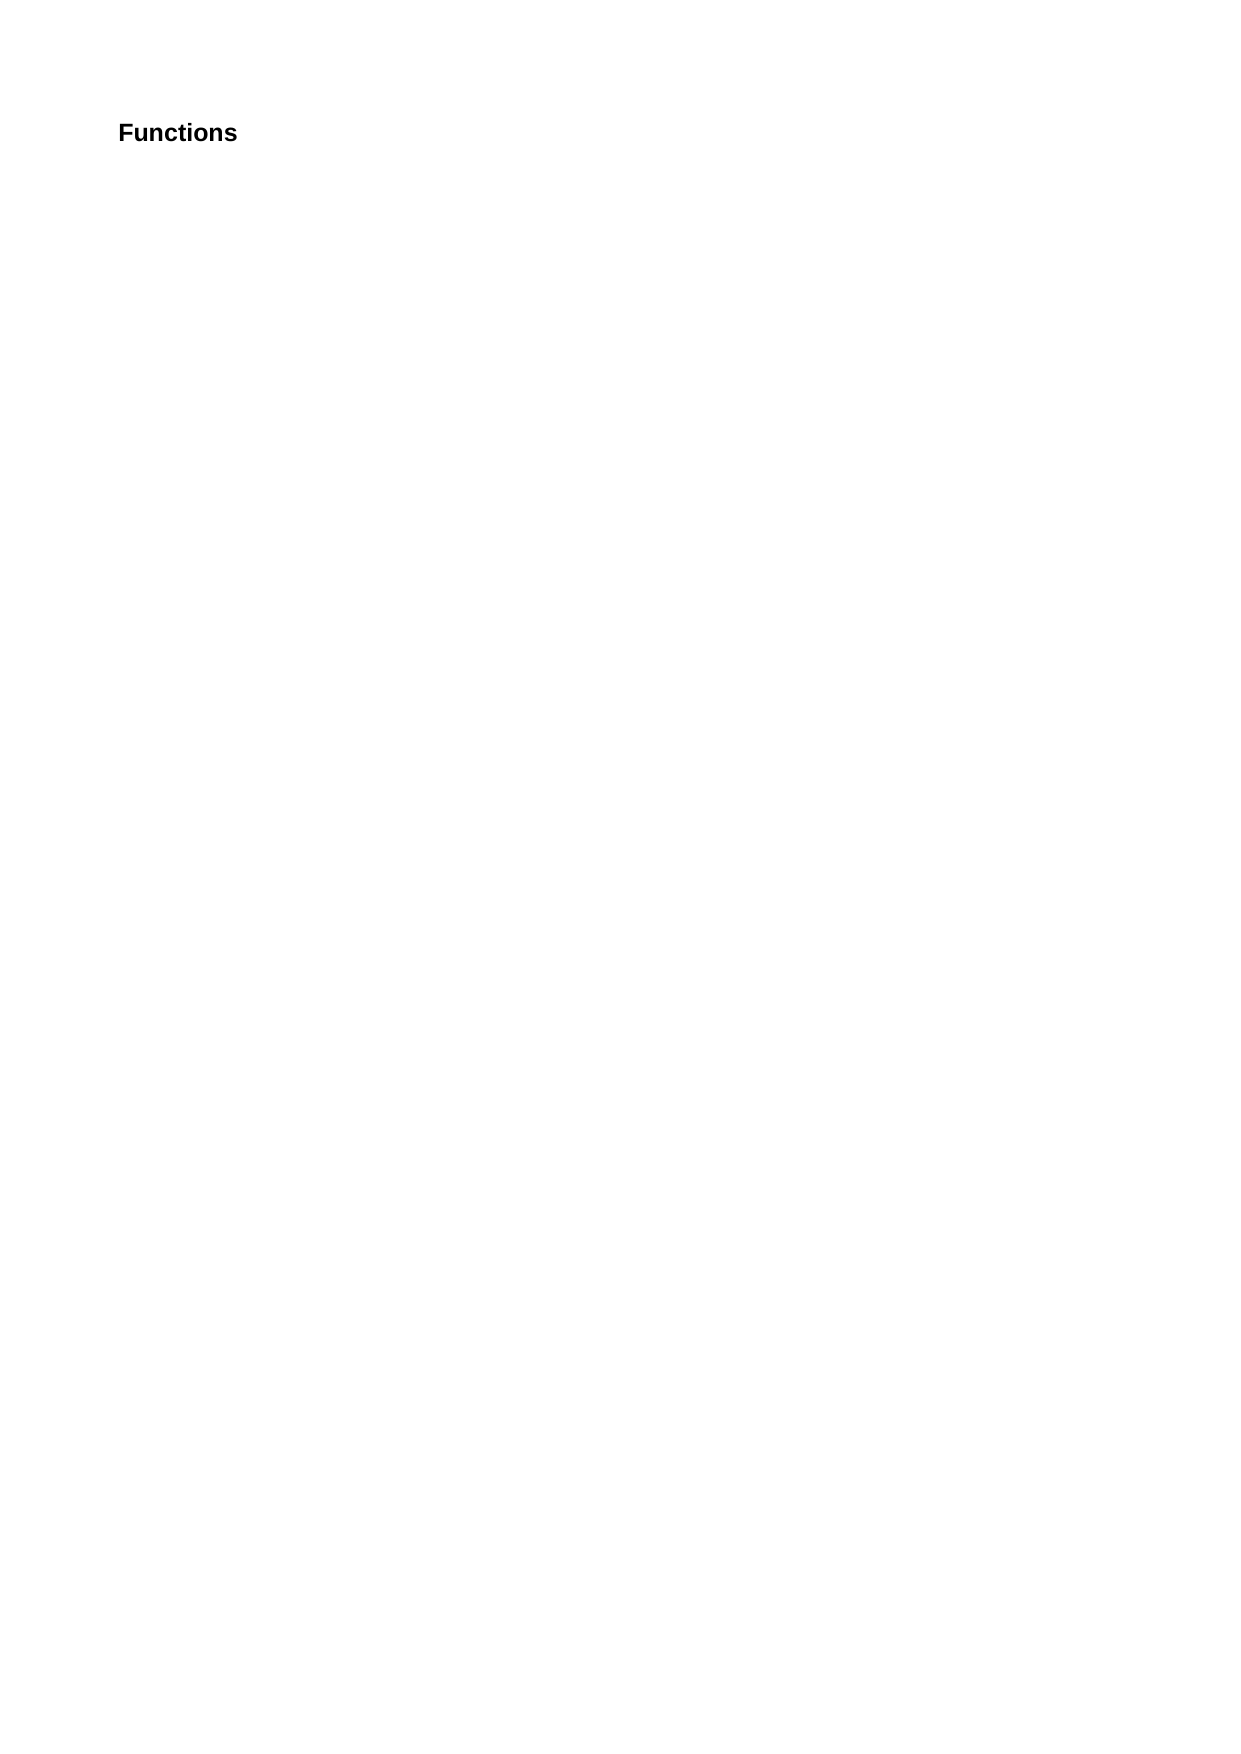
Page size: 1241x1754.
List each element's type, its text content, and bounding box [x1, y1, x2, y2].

subtitle Functions [118, 118, 1122, 147]
